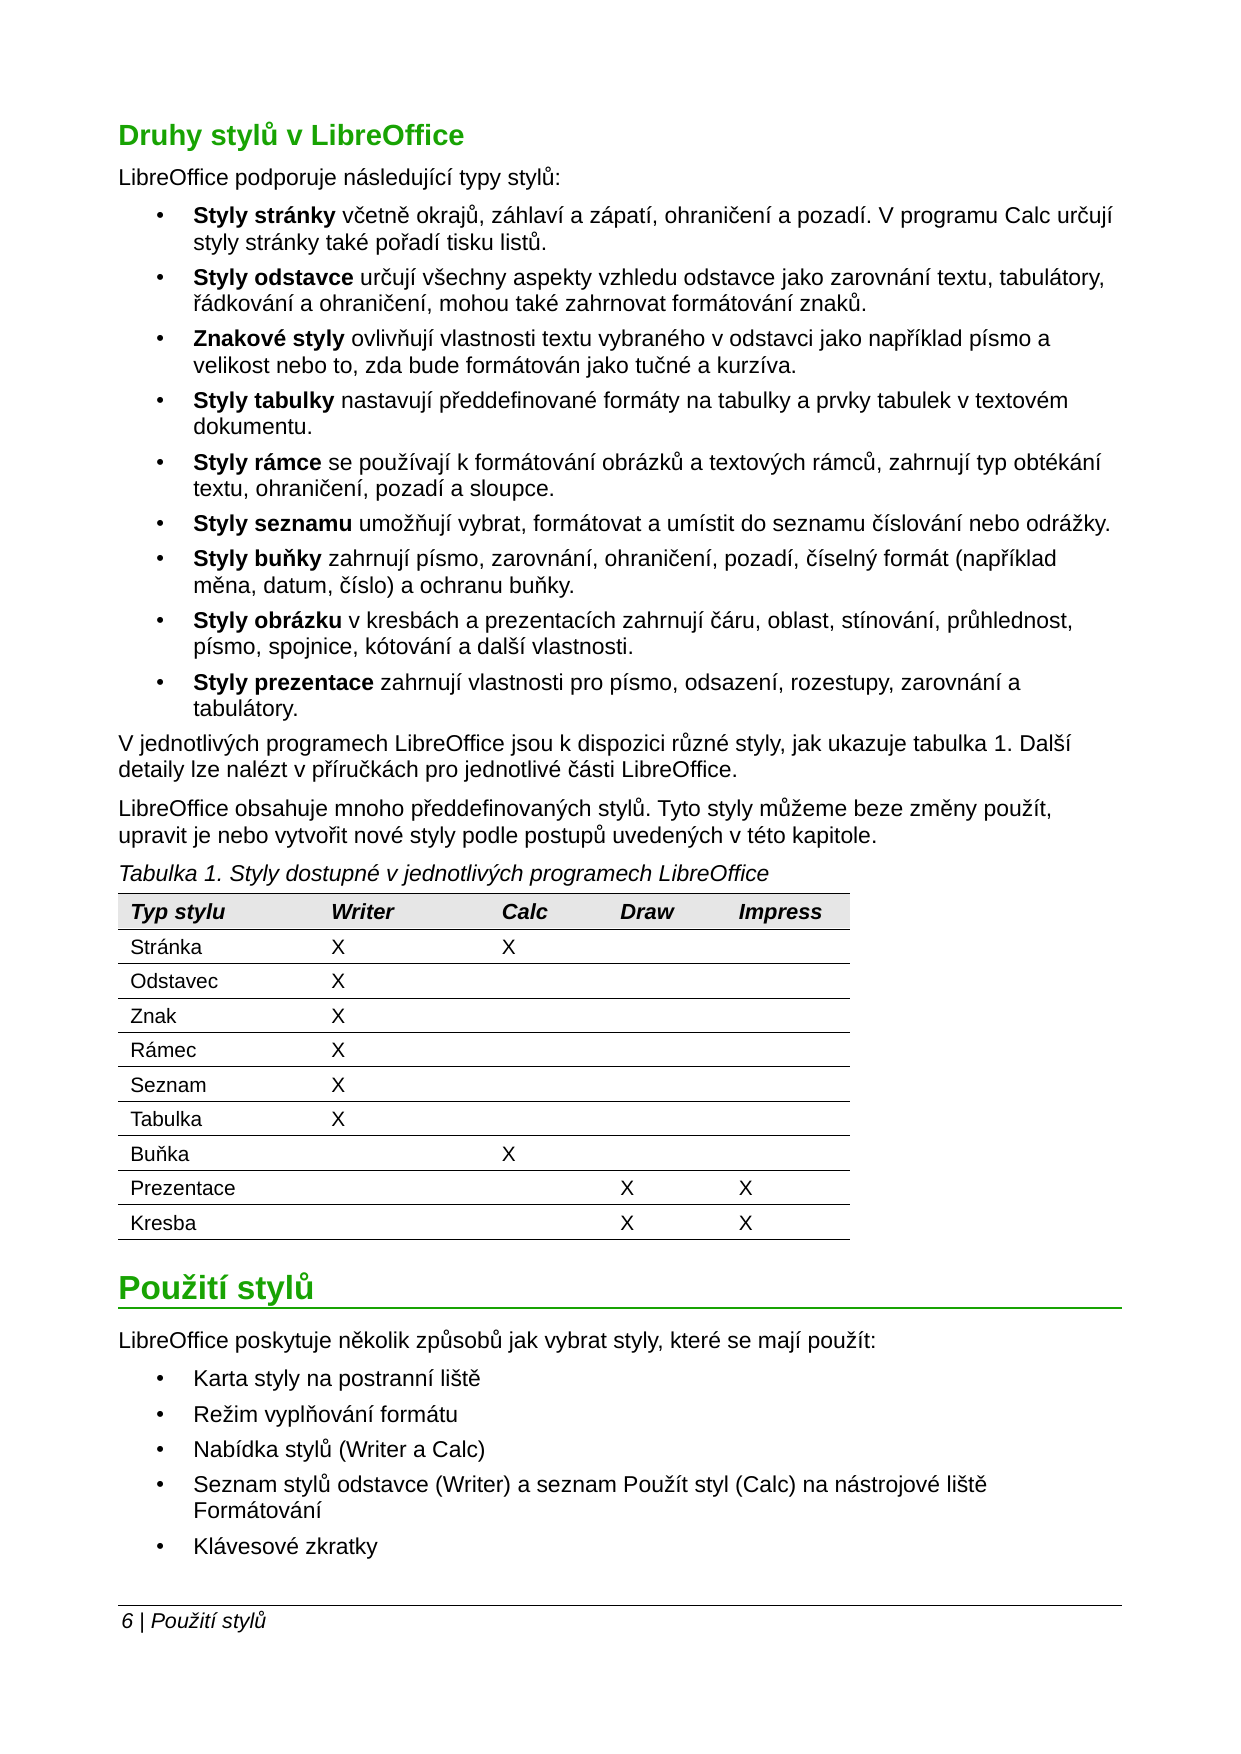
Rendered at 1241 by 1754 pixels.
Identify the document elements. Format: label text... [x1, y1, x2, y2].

table_cell [608, 930, 726, 963]
table_cell [726, 1136, 850, 1170]
table_cell Seznam [118, 1067, 319, 1101]
table_cell [726, 1067, 850, 1101]
list Styly tabulky nastavují předdefinované formáty na tabulky a prvky tabulek v textovém dokumentu. [156, 387, 1122, 440]
text LibreOffice podporuje následující typy stylů: [118, 163, 1122, 190]
table_cell X [319, 999, 490, 1032]
table_header Typ stylu [118, 894, 319, 928]
list Styly obrázku v kresbách a prezentacích zahrnují čáru, oblast, stínování, průhlednost, písmo, spojnice, kótování a další vlastnosti. [156, 607, 1122, 659]
table_cell Rámec [118, 1033, 319, 1066]
text V jednotlivých programech LibreOffice jsou k dispozici různé styly, jak ukazuje tabulka 1. Další detaily lze nalézt v příručkách pro jednotlivé části LibreOffice. [118, 730, 1122, 783]
subtitle Druhy stylů v LibreOffice [118, 118, 1122, 152]
table_cell X [608, 1171, 726, 1204]
table_cell [608, 999, 726, 1032]
list Styly prezentace zahrnují vlastnosti pro písmo, odsazení, rozestupy, zarovnání a tabulátory. [156, 668, 1122, 721]
table_cell X [319, 1067, 490, 1101]
text Tabulka 1. Styly dostupné v jednotlivých programech LibreOffice [118, 860, 1122, 887]
table_cell [608, 1102, 726, 1135]
list Seznam stylů odstavce (Writer) a seznam Použít styl (Calc) na nástrojové liště Formátování [156, 1471, 1122, 1524]
list Styly rámce se používají k formátování obrázků a textových rámců, zahrnují typ obtékání textu, ohraničení, pozadí a sloupce. [156, 448, 1122, 501]
table_cell [319, 1136, 490, 1170]
table_cell X [726, 1171, 850, 1204]
table_cell [319, 1205, 490, 1239]
list Styly buňky zahrnují písmo, zarovnání, ohraničení, pozadí, číselný formát (například měna, datum, číslo) a ochranu buňky. [156, 545, 1122, 598]
table_cell X [726, 1205, 850, 1239]
table_header Calc [490, 894, 608, 928]
table_cell [490, 964, 608, 997]
table_cell [608, 964, 726, 997]
table_cell Buňka [118, 1136, 319, 1170]
table_cell [726, 999, 850, 1032]
table_cell X [319, 1033, 490, 1066]
table_cell [490, 1171, 608, 1204]
table_cell Stránka [118, 930, 319, 963]
text LibreOffice obsahuje mnoho předdefinovaných stylů. Tyto styly můžeme beze změny použít, upravit je nebo vytvořit nové styly podle postupů uvedených v této kapitole. [118, 795, 1122, 848]
list Nabídka stylů (Writer a Calc) [156, 1436, 1122, 1462]
table_header Impress [726, 894, 850, 928]
table_cell Tabulka [118, 1102, 319, 1135]
table_cell Odstavec [118, 964, 319, 997]
table_header Writer [319, 894, 490, 928]
table_cell [608, 1136, 726, 1170]
list Styly stránky včetně okrajů, záhlaví a zápatí, ohraničení a pozadí. V programu Calc určují styly stránky také pořadí tisku listů. [156, 202, 1122, 255]
table_cell [726, 930, 850, 963]
list Režim vyplňování formátu [156, 1401, 1122, 1427]
list Znakové styly ovlivňují vlastnosti textu vybraného v odstavci jako například písmo a velikost nebo to, zda bude formátován jako tučné a kurzíva. [156, 325, 1122, 378]
table_cell [490, 1102, 608, 1135]
table_cell [726, 1102, 850, 1135]
table_cell X [319, 964, 490, 997]
table_cell Znak [118, 999, 319, 1032]
list Klávesové zkratky [156, 1533, 1122, 1559]
table_cell [490, 1067, 608, 1101]
table_cell [608, 1033, 726, 1066]
table_cell X [319, 930, 490, 963]
table_cell X [608, 1205, 726, 1239]
table_cell X [490, 1136, 608, 1170]
table_cell [490, 1033, 608, 1066]
table_cell [608, 1067, 726, 1101]
table_cell [490, 1205, 608, 1239]
text LibreOffice poskytuje několik způsobů jak vybrat styly, které se mají použít: [118, 1327, 1122, 1353]
table_cell [490, 999, 608, 1032]
table_cell [726, 964, 850, 997]
list Styly odstavce určují všechny aspekty vzhledu odstavce jako zarovnání textu, tabulátory, řádkování a ohraničení, mohou také zahrnovat formátování znaků. [156, 264, 1122, 317]
table_cell [319, 1171, 490, 1204]
table_cell Prezentace [118, 1171, 319, 1204]
table_cell Kresba [118, 1205, 319, 1239]
list Styly seznamu umožňují vybrat, formátovat a umístit do seznamu číslování nebo odrážky. [156, 510, 1122, 536]
table_header Draw [608, 894, 726, 928]
table_cell [726, 1033, 850, 1066]
subtitle Použití stylů [118, 1268, 1122, 1307]
table_cell X [490, 930, 608, 963]
list Karta styly na postranní liště [156, 1365, 1122, 1392]
table_cell X [319, 1102, 490, 1135]
